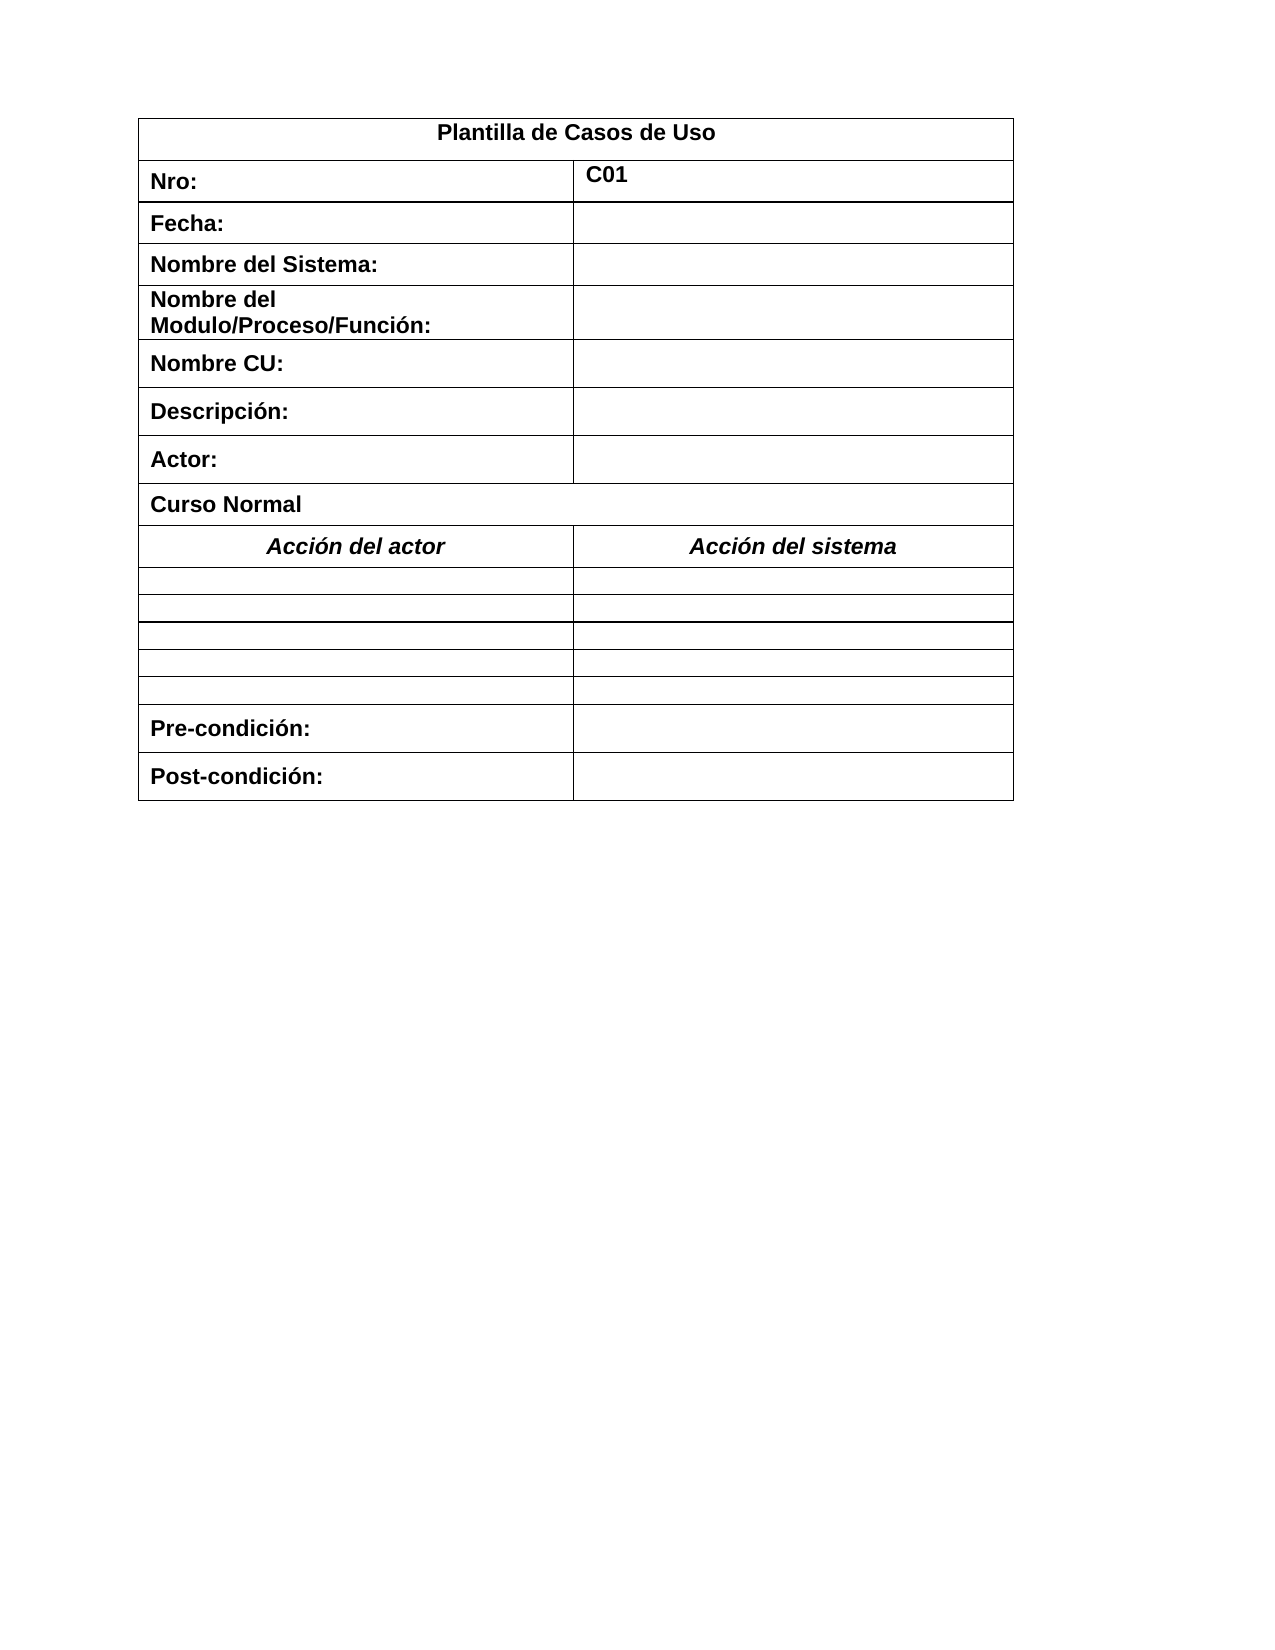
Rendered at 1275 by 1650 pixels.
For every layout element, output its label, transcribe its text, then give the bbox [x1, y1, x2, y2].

table_cell Nombre del Modulo/Proceso/Función: [139, 286, 573, 338]
table_cell [139, 595, 573, 621]
table_cell Actor: [139, 436, 573, 483]
table_cell [574, 388, 1013, 435]
table_cell [574, 650, 1013, 676]
table_cell [574, 203, 1013, 243]
table_cell Fecha: [139, 203, 573, 243]
table_cell Acción del sistema [574, 526, 1013, 567]
table_cell [574, 753, 1013, 800]
table_cell C01 [574, 161, 1013, 201]
table_cell Acción del actor [139, 526, 573, 567]
table_cell [574, 595, 1013, 621]
table_cell [574, 340, 1013, 387]
table_cell [574, 705, 1013, 752]
table_cell [574, 568, 1013, 594]
table_cell Nombre del Sistema: [139, 244, 573, 285]
table_cell [574, 623, 1013, 649]
table_cell Pre-condición: [139, 705, 573, 752]
table_cell [139, 677, 573, 703]
table_cell Curso Normal [139, 484, 1013, 525]
table_cell Nombre CU: [139, 340, 573, 387]
table_header Plantilla de Casos de Uso [139, 119, 1013, 160]
table_cell [574, 286, 1013, 338]
table_cell [574, 244, 1013, 285]
table_cell [139, 650, 573, 676]
table_cell Nro: [139, 161, 573, 201]
table_cell [574, 677, 1013, 703]
table_cell [139, 623, 573, 649]
table_cell Descripción: [139, 388, 573, 435]
table_cell [574, 436, 1013, 483]
table_cell [139, 568, 573, 594]
table_cell Post-condición: [139, 753, 573, 800]
